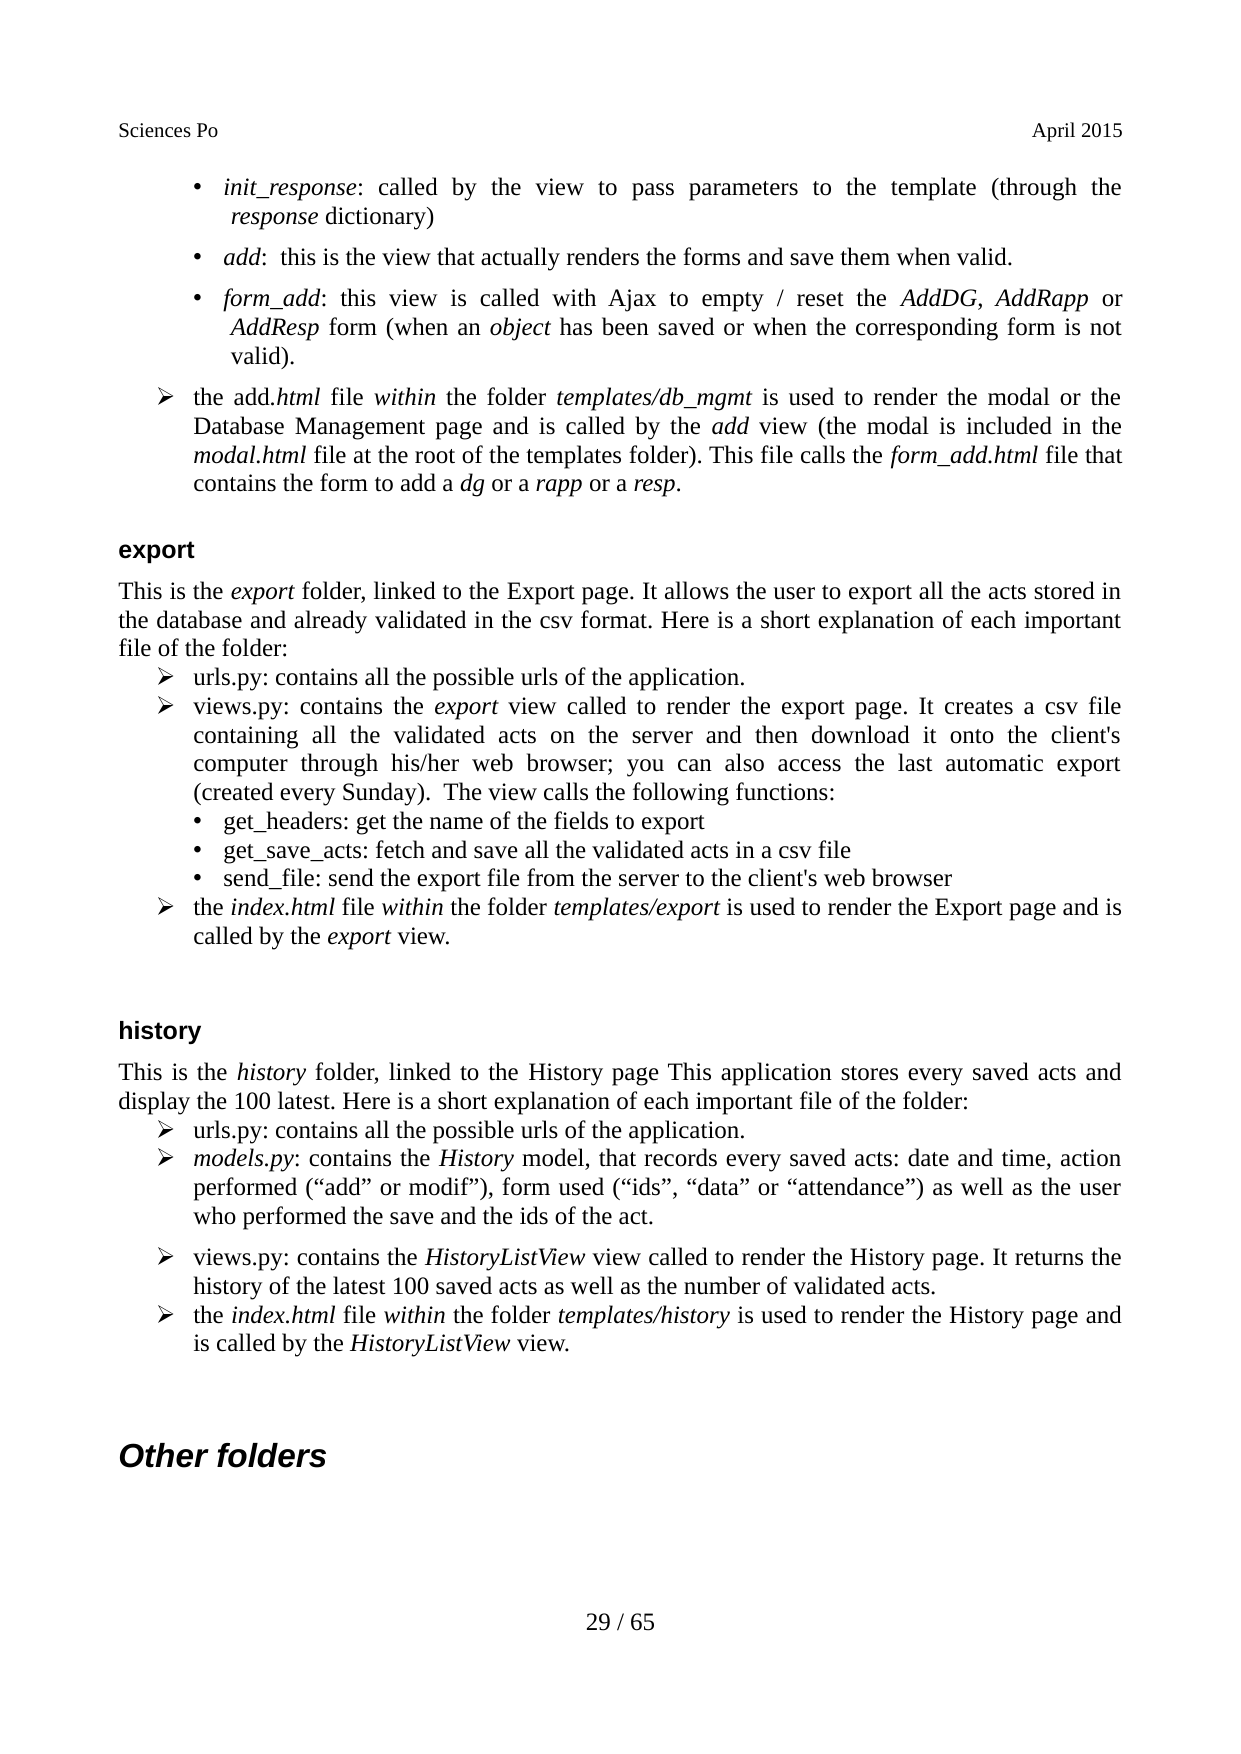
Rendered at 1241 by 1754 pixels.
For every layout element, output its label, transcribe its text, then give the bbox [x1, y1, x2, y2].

list models.py: contains the History model, that records every saved acts: date and time, action performed (“add” or modif”), form used (“ids”, “data” or “attendance”) as well as the user who performed the save and the ids of the act. [156, 1143, 1122, 1230]
list add: this is the view that actually renders the forms and save them when valid. [193, 242, 1122, 271]
list the add.html file within the folder templates/db_mgmt is used to render the modal or the Database Management page and is called by the add view (the modal is included in the modal.html file at the root of the templates folder). This file calls the form_add.html file that contains the form to add a dg or a rapp or a resp. [156, 382, 1122, 497]
list send_file: send the export file from the server to the client's web browser [193, 863, 1122, 892]
list urls.py: contains all the possible urls of the application. [156, 1115, 1122, 1143]
subtitle history [118, 1016, 1122, 1045]
list init_response: called by the view to pass parameters to the template (through the response dictionary) [193, 172, 1122, 230]
text This is the export folder, linked to the Export page. It allows the user to export all the acts stored in the database and already validated in the csv format. Here is a short explanation of each important file of the folder: [118, 576, 1122, 662]
subtitle export [118, 535, 1122, 563]
list urls.py: contains all the possible urls of the application. [156, 662, 1122, 691]
list views.py: contains the export view called to render the export page. It creates a csv file containing all the validated acts on the server and then download it onto the client's computer through his/her web browser; you can also access the last automatic export (created every Sunday). The view calls the following functions: [156, 691, 1122, 806]
list get_headers: get the name of the fields to export [193, 806, 1122, 835]
text This is the history folder, linked to the History page This application stores every saved acts and display the 100 latest. Here is a short explanation of each important file of the folder: [118, 1057, 1122, 1115]
list views.py: contains the HistoryListView view called to render the History page. It returns the history of the latest 100 saved acts as well as the number of validated acts. [156, 1242, 1122, 1300]
subtitle Other folders [118, 1436, 1122, 1474]
list the index.html file within the folder templates/export is used to render the Export page and is called by the export view. [156, 892, 1122, 950]
list get_save_acts: fetch and save all the validated acts in a csv file [193, 835, 1122, 863]
list form_add: this view is called with Ajax to empty / reset the AddDG, AddRapp or AddResp form (when an object has been saved or when the corresponding form is not valid). [193, 283, 1122, 370]
list the index.html file within the folder templates/history is used to render the History page and is called by the HistoryListView view. [156, 1300, 1122, 1357]
